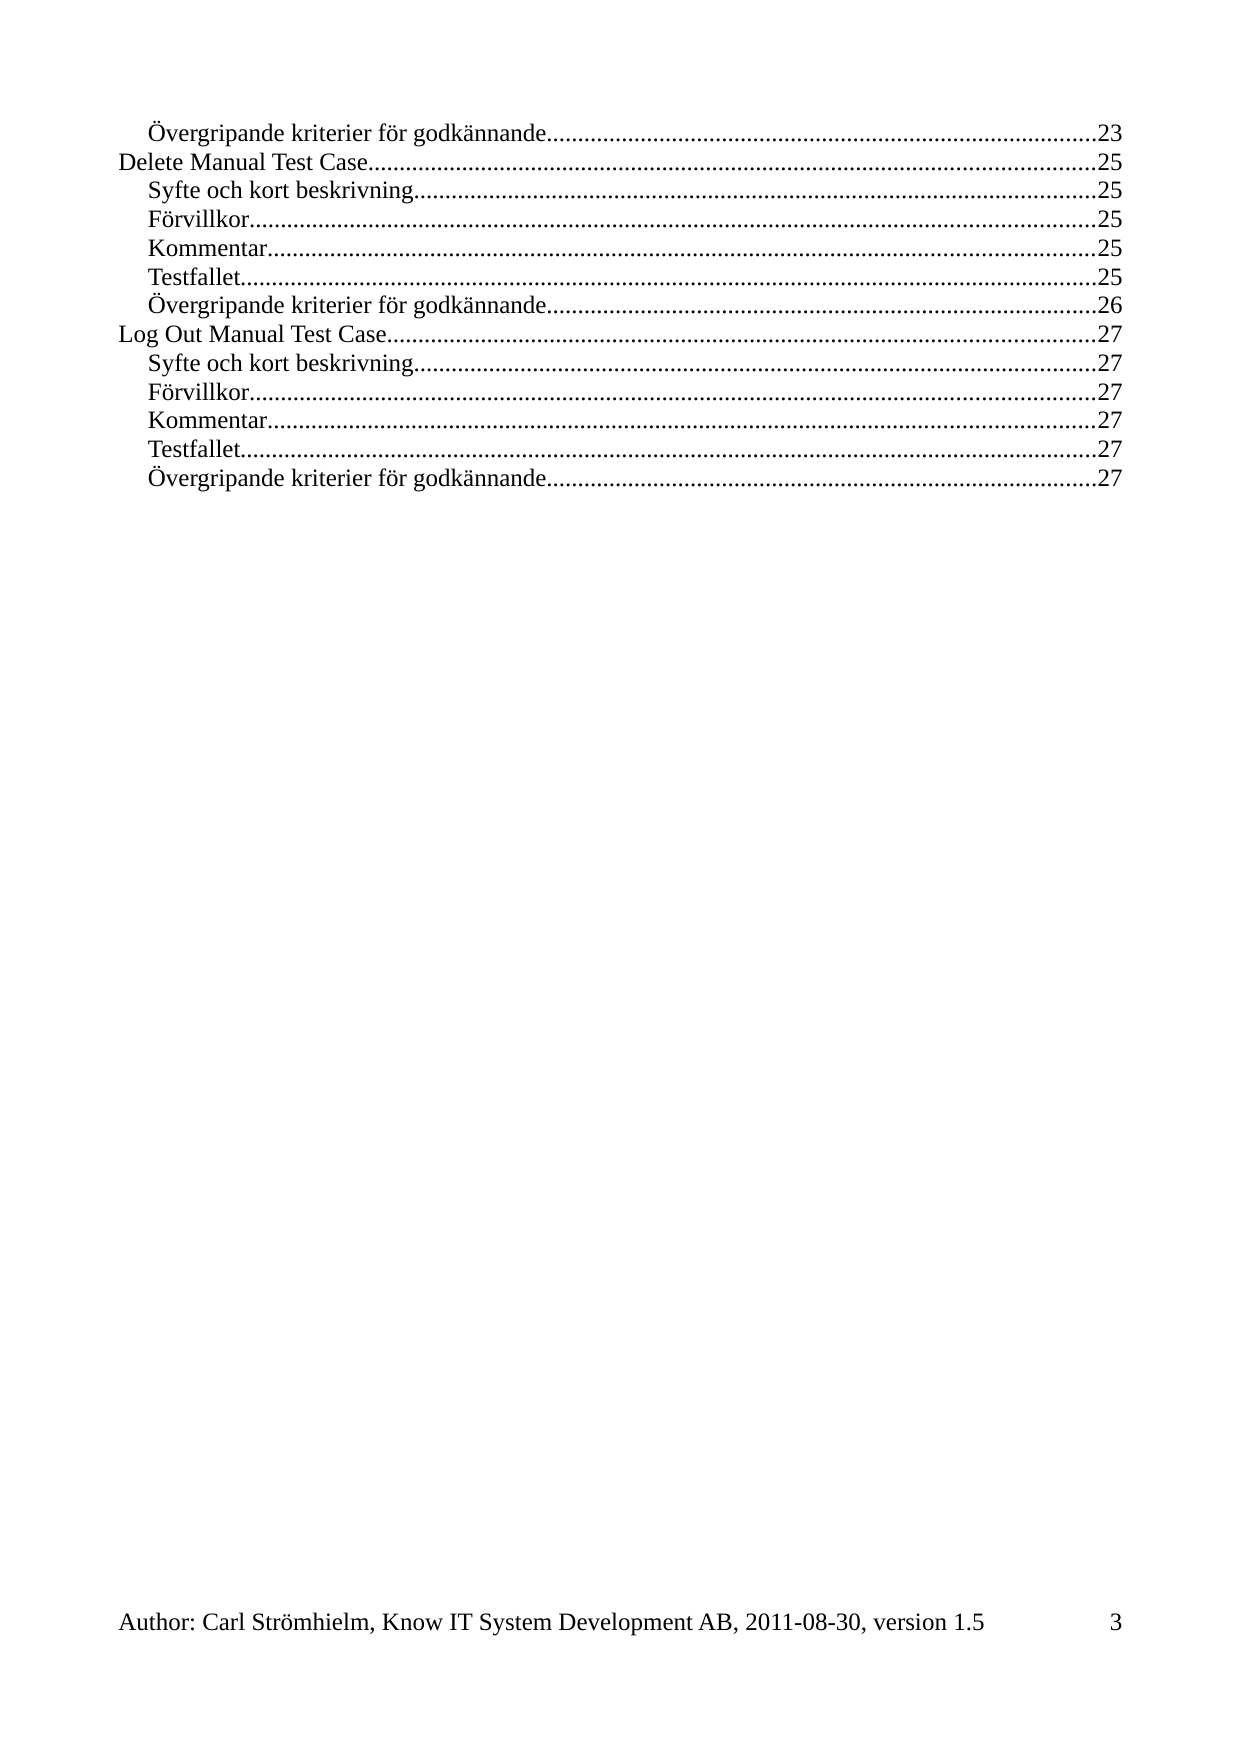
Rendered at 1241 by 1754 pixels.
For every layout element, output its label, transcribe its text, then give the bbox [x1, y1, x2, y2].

text Delete Manual Test Case 25 [118, 147, 1122, 176]
text Övergripande kriterier för godkännande 27 [148, 463, 1122, 492]
text Kommentar 27 [148, 406, 1122, 434]
text Förvillkor 25 [148, 204, 1122, 233]
text Övergripande kriterier för godkännande 23 [148, 118, 1122, 147]
text Testfallet 27 [148, 434, 1122, 463]
text Log Out Manual Test Case 27 [118, 319, 1122, 348]
text Syfte och kort beskrivning 25 [148, 176, 1122, 204]
text Förvillkor 27 [148, 377, 1122, 406]
text Kommentar 25 [148, 233, 1122, 262]
text Övergripande kriterier för godkännande 26 [148, 291, 1122, 319]
text Syfte och kort beskrivning 27 [148, 348, 1122, 377]
text Testfallet 25 [148, 262, 1122, 291]
